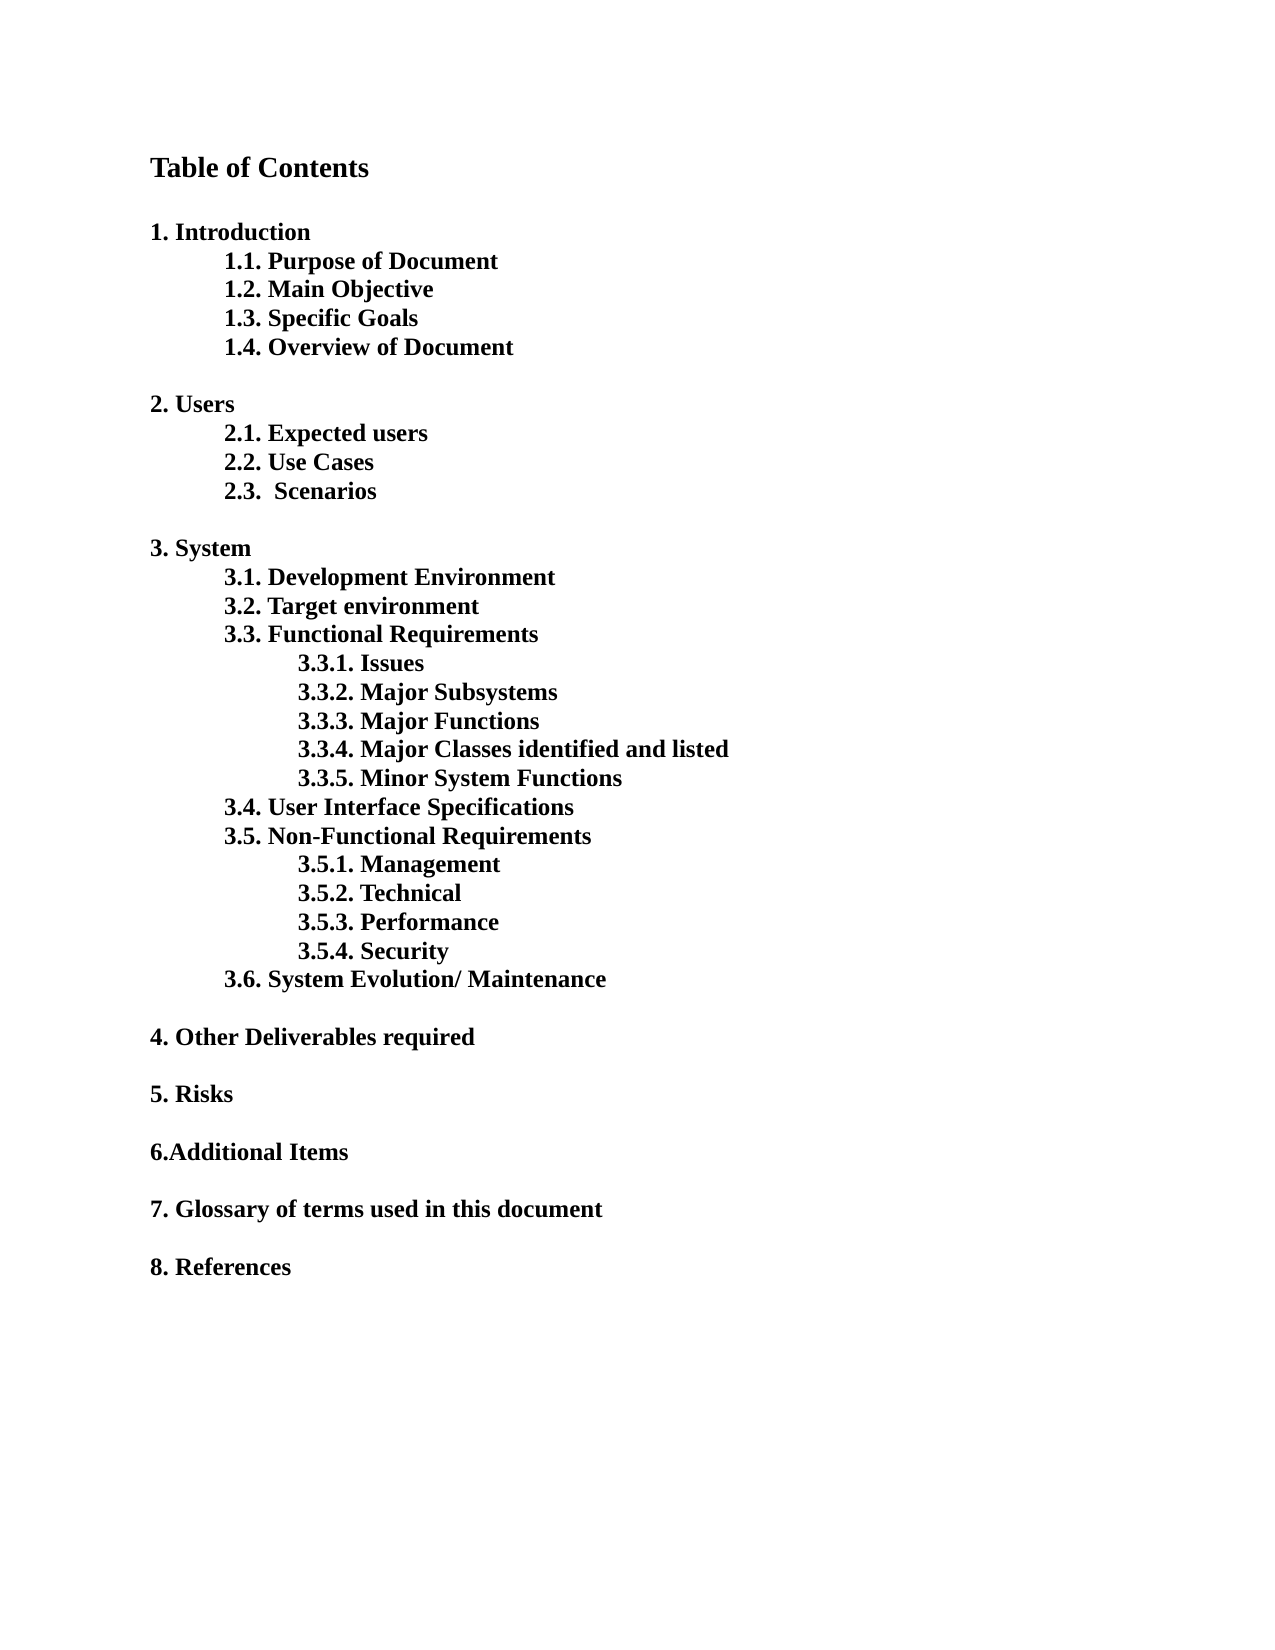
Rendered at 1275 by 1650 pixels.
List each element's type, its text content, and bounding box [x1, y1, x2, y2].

text 3.3.1. Issues [150, 648, 1125, 677]
text 3.5. Non-Functional Requirements [150, 821, 1125, 849]
text 3.1. Development Environment [150, 562, 1125, 591]
text 2.1. Expected users [150, 418, 1125, 447]
text 7. Glossary of terms used in this document [150, 1194, 1125, 1223]
text 2.3. Scenarios [150, 476, 1125, 504]
text 3. System [150, 533, 1125, 562]
text 5. Risks [150, 1079, 1125, 1108]
text 3.5.1. Management [150, 849, 1125, 878]
text 3.6. System Evolution/ Maintenance [150, 964, 1125, 993]
text 3.3.3. Major Functions [150, 706, 1125, 734]
text 3.3.4. Major Classes identified and listed [150, 734, 1125, 763]
text 3.3.5. Minor System Functions [150, 763, 1125, 792]
text 4. Other Deliverables required [150, 1022, 1125, 1051]
text 8. References [150, 1252, 1125, 1281]
text Table of Contents [150, 150, 1125, 183]
text 3.5.4. Security [150, 936, 1125, 964]
text 3.2. Target environment [150, 591, 1125, 619]
text 3.4. User Interface Specifications [150, 792, 1125, 821]
text 1.1. Purpose of Document [150, 246, 1125, 274]
text 6.Additional Items [150, 1137, 1125, 1166]
text 3.5.3. Performance [150, 907, 1125, 936]
text 1. Introduction [150, 217, 1125, 246]
text 3.3.2. Major Subsystems [150, 677, 1125, 706]
text 2.2. Use Cases [150, 447, 1125, 476]
text 2. Users [150, 389, 1125, 418]
text 3.5.2. Technical [150, 878, 1125, 907]
text 3.3. Functional Requirements [150, 619, 1125, 648]
text 1.2. Main Objective [150, 274, 1125, 303]
text 1.4. Overview of Document [150, 332, 1125, 361]
text 1.3. Specific Goals [150, 303, 1125, 332]
